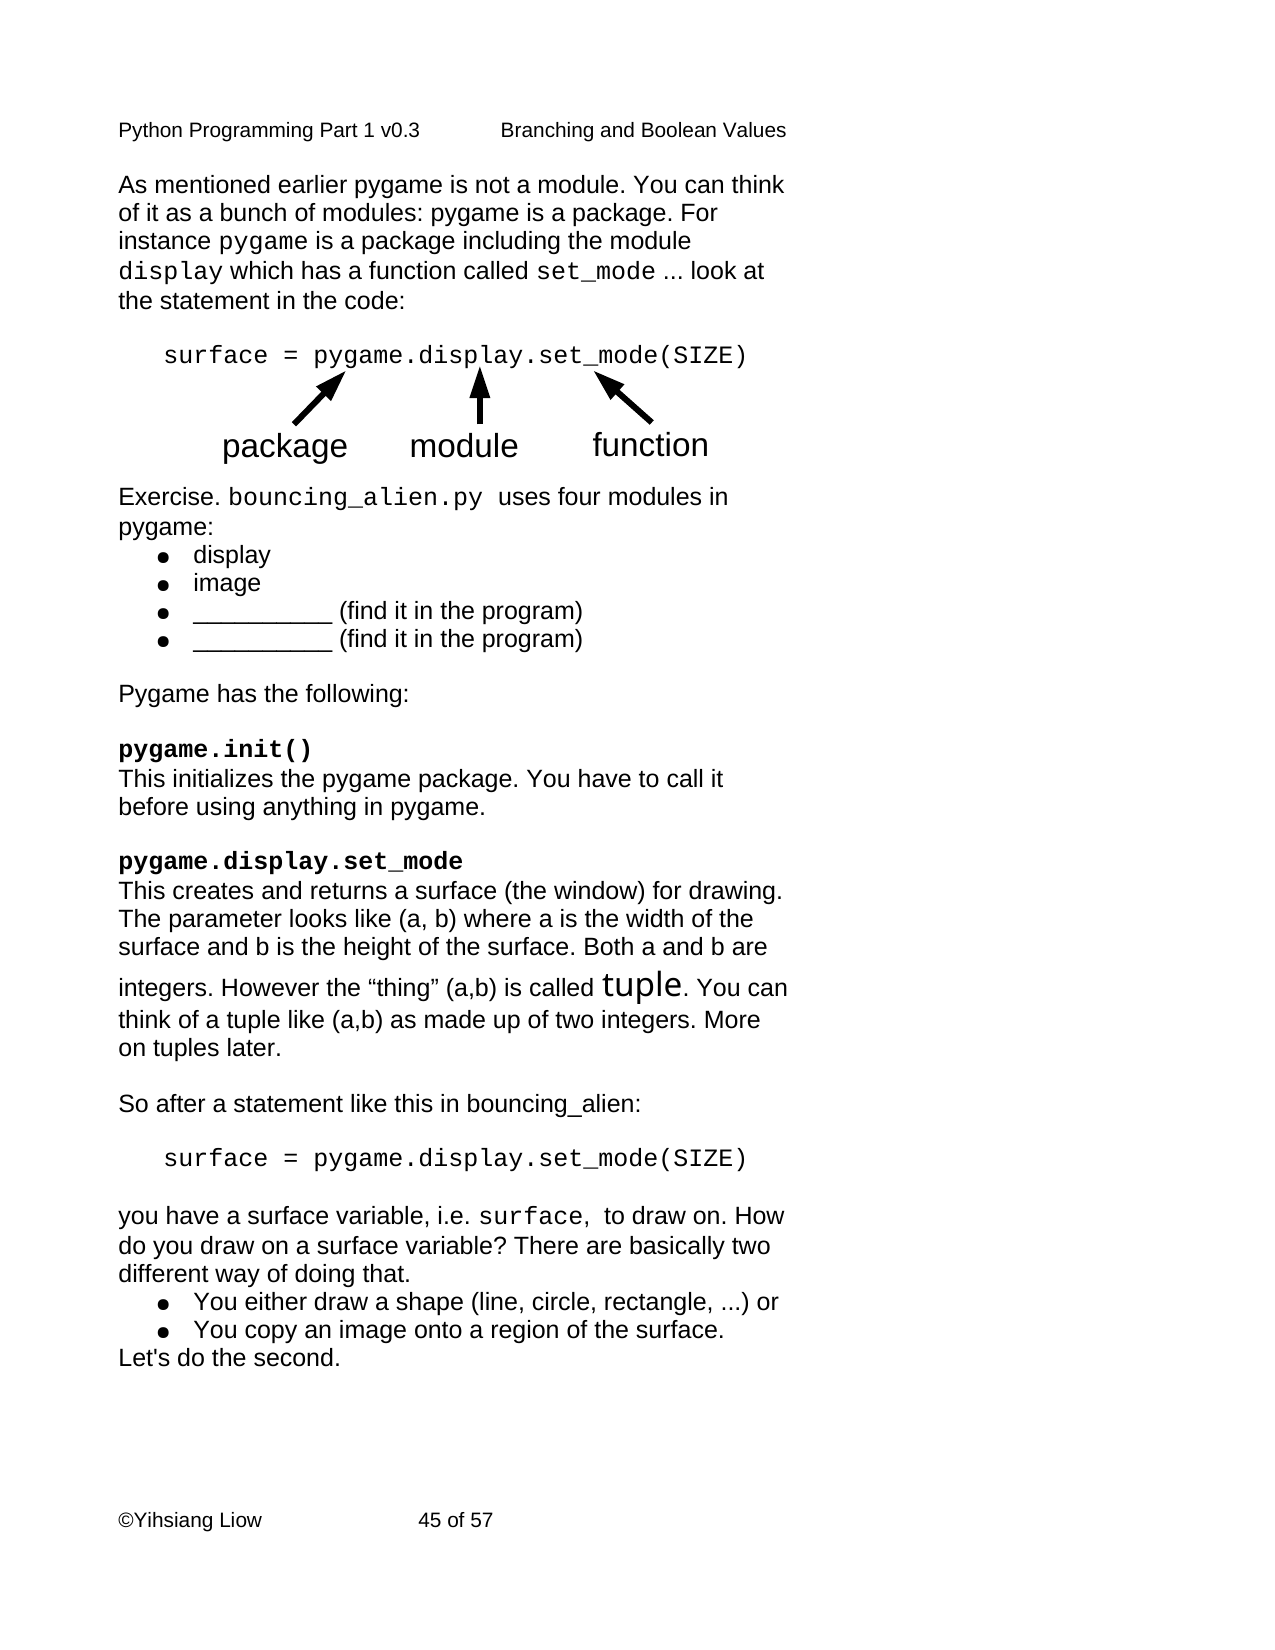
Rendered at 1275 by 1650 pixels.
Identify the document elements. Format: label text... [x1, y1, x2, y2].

text Pygame has the following: [118, 680, 793, 708]
list __________ (find it in the program) [156, 597, 793, 624]
text This initializes the pygame package. You have to call it before using anything in pygame. [118, 764, 793, 820]
list You either draw a shape (line, circle, rectangle, ...) or [156, 1287, 793, 1315]
text So after a statement like this in bouncing_alien: [118, 1089, 793, 1117]
text Let's do the second. [118, 1343, 793, 1371]
list display [156, 541, 793, 569]
text Exercise. bouncing_alien.py uses four modules in pygame: [118, 483, 793, 541]
text you have a surface variable, i.e. surface, to draw on. How do you draw on a surface variable? There are basically two different way of doing that. [118, 1202, 793, 1287]
list You copy an image onto a region of the surface. [156, 1315, 793, 1343]
list __________ (find it in the program) [156, 624, 793, 652]
text pygame.display.set_mode [118, 848, 793, 877]
text As mentioned earlier pygame is not a module. You can think of it as a bunch of modules: pygame is a package. For instance pygame is a package including the module display which has a function called set_mode ... look at the statement in the code: [118, 171, 793, 315]
text surface = pygame.display.set_mode(SIZE) [118, 1145, 793, 1174]
list image [156, 569, 793, 597]
text This creates and returns a surface (the window) for drawing. The parameter looks like (a, b) where a is the width of the surface and b is the height of the surface. Both a and b are integers. However the “thing” (a,b) is called tuple. You can think of a tuple like (a,b) as made up of two integers. More on tuples later. [118, 877, 793, 1062]
text pygame.init() [118, 736, 793, 764]
text surface = pygame.display.set_mode(SIZE) [118, 343, 793, 371]
